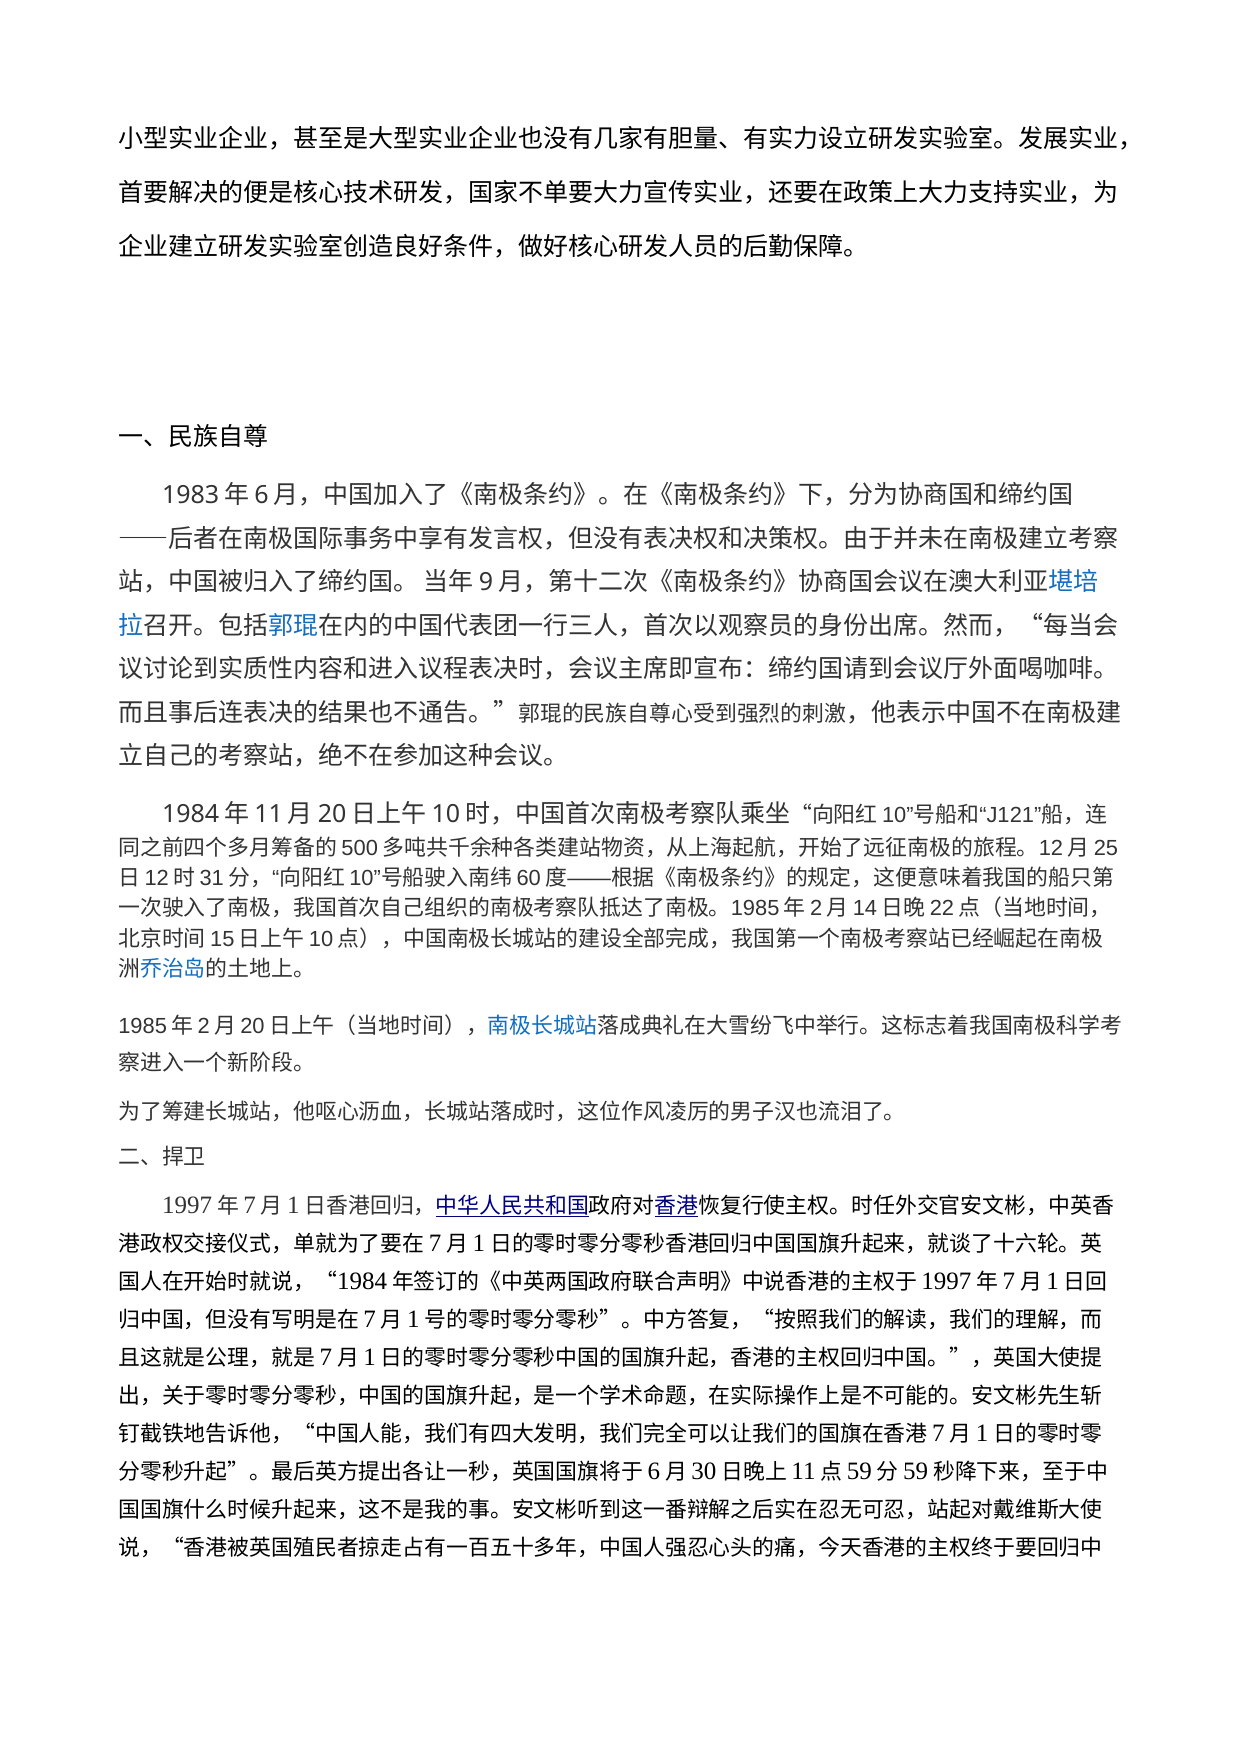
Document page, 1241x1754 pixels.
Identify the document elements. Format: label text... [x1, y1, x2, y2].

text 为了筹建长城站，他呕心沥血，长城站落成时，这位作风凌厉的男子汉也流泪了。 [118, 1099, 1122, 1124]
text 1984年11月20日上午10时，中国首次南极考察队乘坐“向阳红10”号船和“J121”船，连同之前四个多月筹备的500多吨共千余种各类建站物资，从上海起航，开始了远征南极的旅程。12月25日12时31分，“向阳红10”号船驶入南纬60度——根据《南极条约》的规定，这便意味着我国的船只第一次驶入了南极，我国首次自己组织的南极考察队抵达了南极。1985年2月14日晚22点（当地时间，北京时间15日上午10点），中国南极长城站的建设全部完成，我国第一个南极考察站已经崛起在南极洲乔治岛的土地上。 [118, 793, 1122, 981]
text 1997年7月1日香港回归，中华人民共和国政府对香港恢复行使主权。时任外交官安文彬，中英香港政权交接仪式，单就为了要在7月1日的零时零分零秒香港回归中国国旗升起来，就谈了十六轮。英国人在开始时就说，“1984年签订的《中英两国政府联合声明》中说香港的主权于1997年7月1日回归中国，但没有写明是在7月1号的零时零分零秒”。中方答复，“按照我们的解读，我们的理解，而且这就是公理，就是7月1日的零时零分零秒中国的国旗升起，香港的主权回归中国。”，英国大使提出，关于零时零分零秒，中国的国旗升起，是一个学术命题，在实际操作上是不可能的。安文彬先生斩钉截铁地告诉他，“中国人能，我们有四大发明，我们完全可以让我们的国旗在香港7月1日的零时零分零秒升起”。最后英方提出各让一秒，英国国旗将于6月30日晚上11点59分59秒降下来，至于中国国旗什么时候升起来，这不是我的事。安文彬听到这一番辩解之后实在忍无可忍，站起对戴维斯大使说，“香港被英国殖民者掠走占有一百五十多年，中国人强忍心头的痛，今天香港的主权终于要回归中 [118, 1188, 1122, 1561]
text 空谈误国，实干兴邦 。实现伟大复兴，所说的复兴，应是复兴实业、中华文化。振兴实业，亦是振国兴邦，建国初期，受世界工业发展浪潮影响，国内也在苏联的援建下大力发展工业，但同时缺少对于核心技术的掌握，当苏联撤走全部专家的同时也带走了设计、技术资料并销毁图纸，曾辉煌的工业发展步伐因此受到了极大制约。老工业基地的辉煌是当时整体环境所赋予的，而曾经的辉煌不能代表今时今日，更不能代表未来。当今社会格局早已今非昔比，不可同日而语 。如今，随着互联网的发展，更多的资本倾向于进入互联网，同时相对实业的比例就将减少。实业核心技术研发成本要远远高于互联网技术成本，这就会导致中小型实业企业，甚至是大型实业企业也没有几家有胆量、有实力设立研发实验室。发展实业，首要解决的便是核心技术研发，国家不单要大力宣传实业，还要在政策上大力支持实业，为企业建立研发实验室创造良好条件，做好核心研发人员的后勤保障。 [118, 118, 1122, 263]
text 1985年2月20日上午（当地时间），南极长城站落成典礼在大雪纷飞中举行。这标志着我国南极科学考察进入一个新阶段。 [118, 1000, 1122, 1075]
text 1983年6月，中国加入了《南极条约》。在《南极条约》下，分为协商国和缔约国——后者在南极国际事务中享有发言权，但没有表决权和决策权。由于并未在南极建立考察站，中国被归入了缔约国。 当年9月，第十二次《南极条约》协商国会议在澳大利亚堪培拉召开。包括郭琨在内的中国代表团一行三人，首次以观察员的身份出席。然而，“每当会议讨论到实质性内容和进入议程表决时，会议主席即宣布：缔约国请到会议厅外面喝咖啡。而且事后连表决的结果也不通告。”郭琨的民族自尊心受到强烈的刺激，他表示中国不在南极建立自己的考察站，绝不在参加这种会议。 [118, 475, 1122, 772]
text 二、捍卫 [118, 1144, 1122, 1169]
text 一、民族自尊 [118, 417, 1122, 453]
